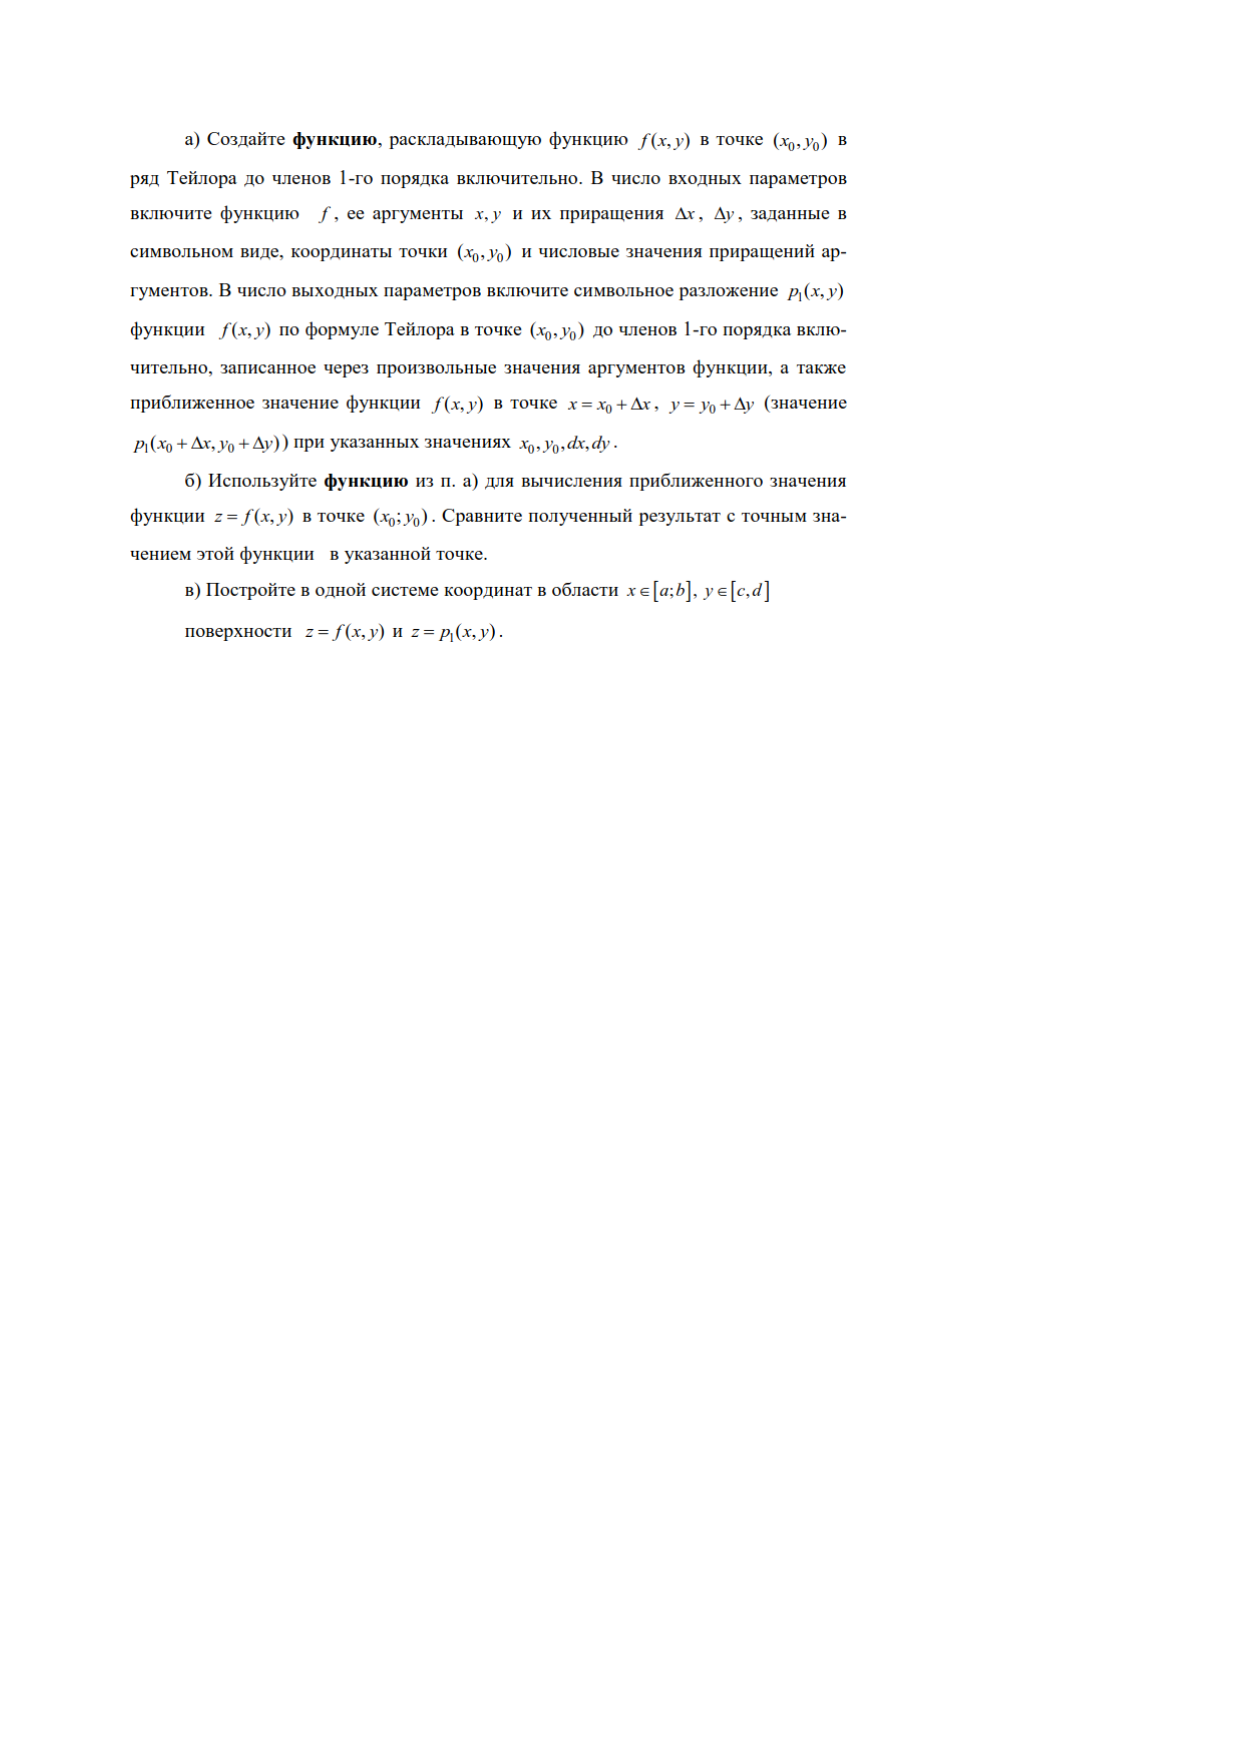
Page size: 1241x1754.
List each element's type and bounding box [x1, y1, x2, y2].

picture [122, 118, 858, 651]
